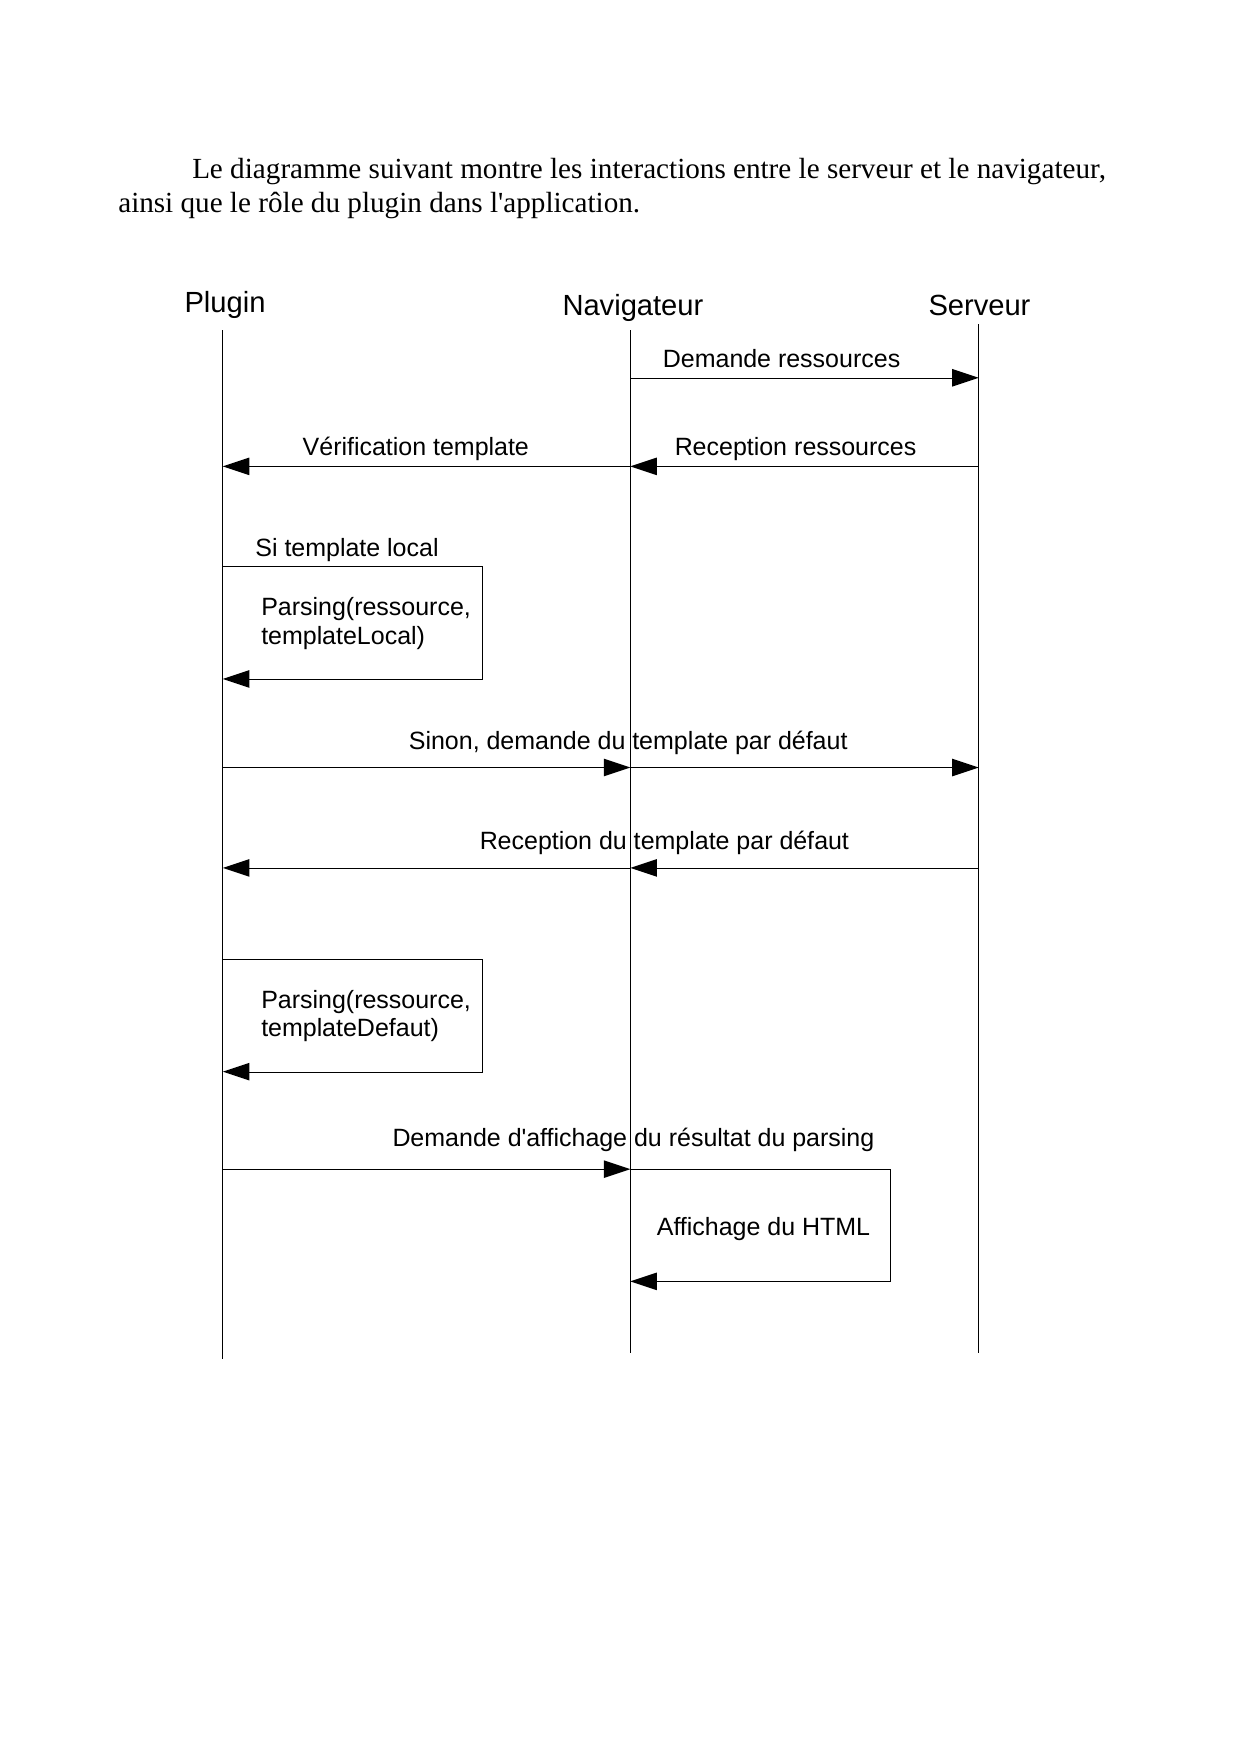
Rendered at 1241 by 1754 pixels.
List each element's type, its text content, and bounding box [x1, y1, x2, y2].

text Le diagramme suivant montre les interactions entre le serveur et le navigateur, ainsi que le rôle du plugin dans l'application. [118, 152, 1122, 219]
